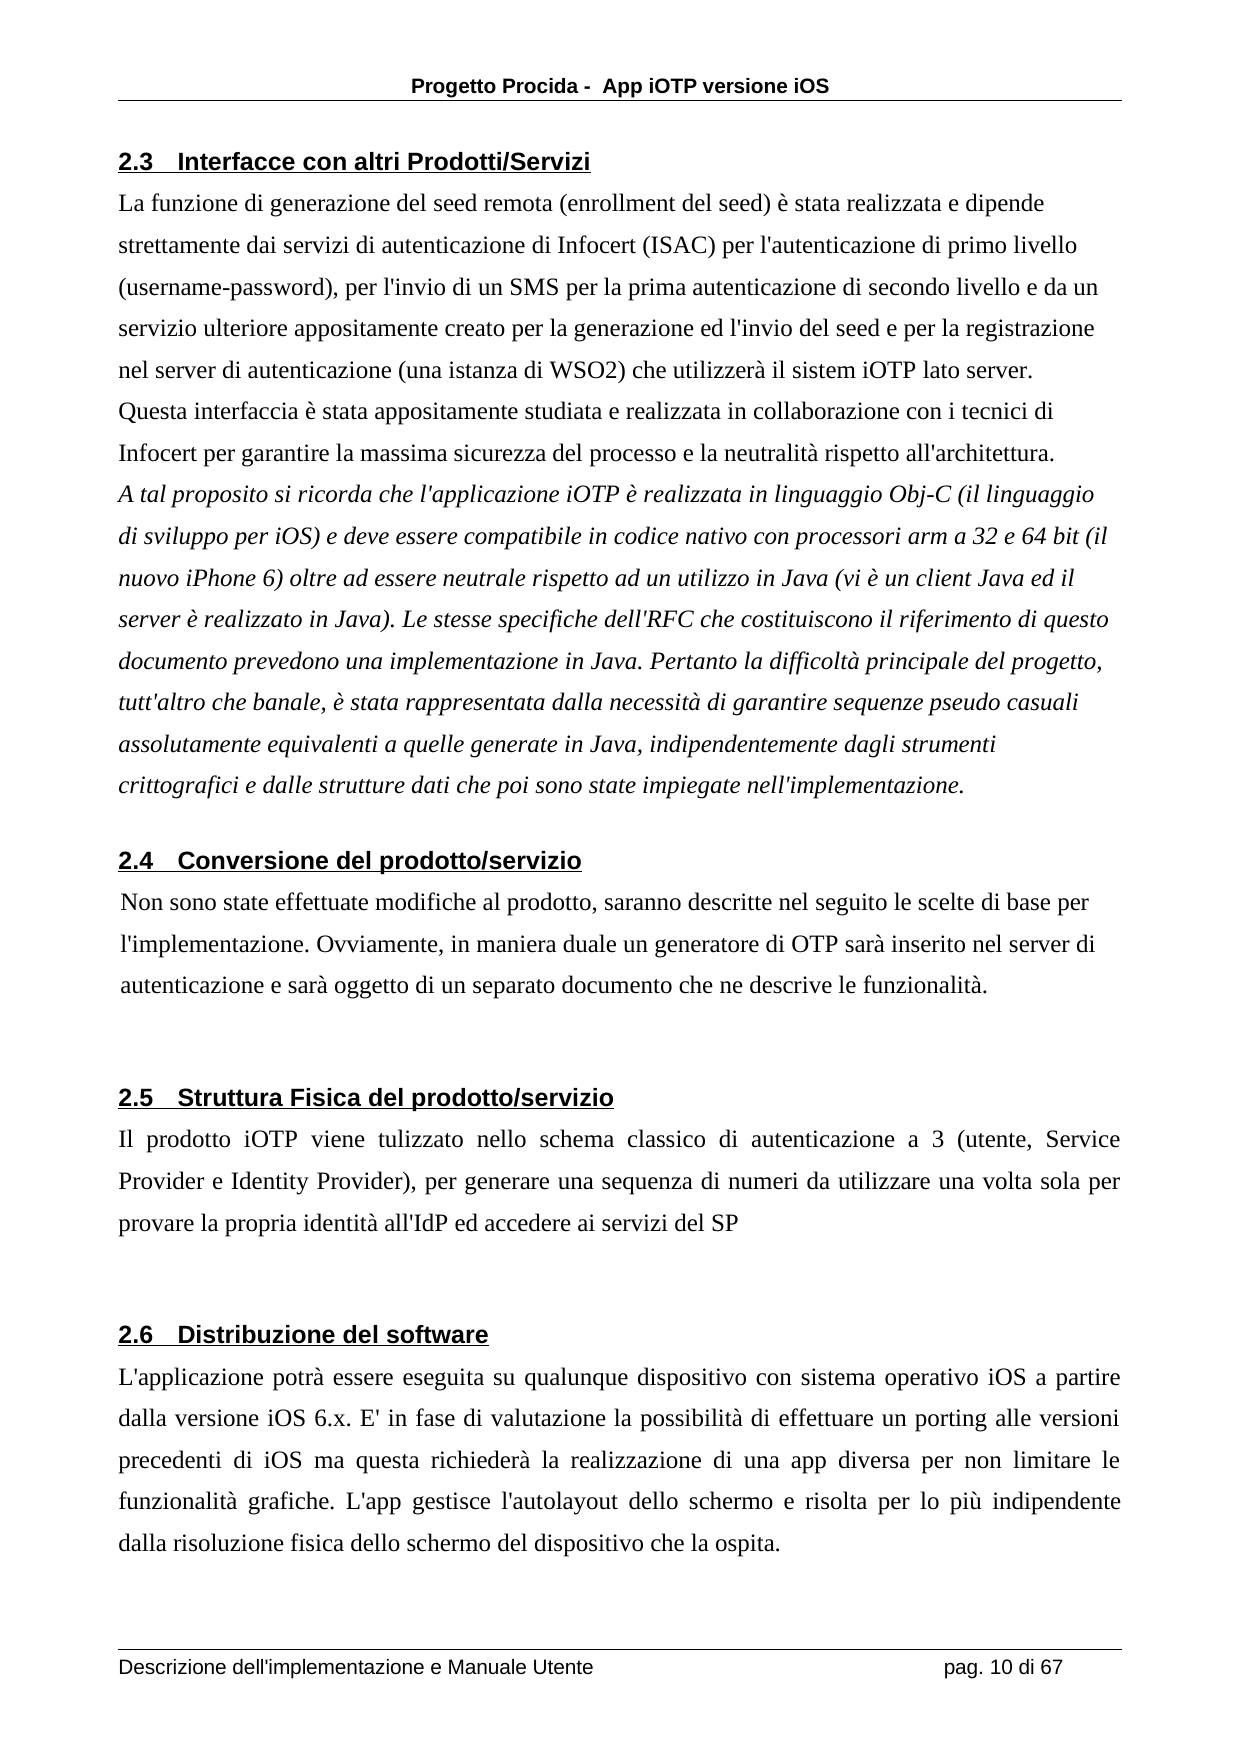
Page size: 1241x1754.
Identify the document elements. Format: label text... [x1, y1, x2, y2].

text La funzione di generazione del seed remota (enrollment del seed) è stata realizzata e dipende strettamente dai servizi di autenticazione di Infocert (ISAC) per l'autenticazione di primo livello (username-password), per l'invio di un SMS per la prima autenticazione di secondo livello e da un servizio ulteriore appositamente creato per la generazione ed l'invio del seed e per la registrazione nel server di autenticazione (una istanza di WSO2) che utilizzerà il sistem iOTP lato server. [118, 189, 1122, 383]
text Il prodotto iOTP viene tulizzato nello schema classico di autenticazione a 3 (utente, Service Provider e Identity Provider), per generare una sequenza di numeri da utilizzare una volta sola per provare la propria identità all'IdP ed accedere ai servizi del SP [118, 1126, 1122, 1236]
text Non sono state effettuate modifiche al prodotto, saranno descritte nel seguito le scelte di base per l'implementazione. Ovviamente, in maniera duale un generatore di OTP sarà inserito nel server di autenticazione e sarà oggetto di un separato documento che ne descrive le funzionalità. [120, 888, 1122, 999]
text L'applicazione potrà essere eseguita su qualunque dispositivo con sistema operativo iOS a partire dalla versione iOS 6.x. E' in fase di valutazione la possibilità di effettuare un porting alle versioni precedenti di iOS ma questa richiederà la realizzazione di una app diversa per non limitare le funzionalità grafiche. L'app gestisce l'autolayout dello schermo e risolta per lo più indipendente dalla risoluzione fisica dello schermo del dispositivo che la ospita. [118, 1363, 1122, 1557]
subtitle Conversione del prodotto/servizio [118, 846, 1122, 874]
text A tal proposito si ricorda che l'applicazione iOTP è realizzata in linguaggio Obj-C (il linguaggio di sviluppo per iOS) e deve essere compatibile in codice nativo con processori arm a 32 e 64 bit (il nuovo iPhone 6) oltre ad essere neutrale rispetto ad un utilizzo in Java (vi è un client Java ed il server è realizzato in Java). Le stesse specifiche dell'RFC che costituiscono il riferimento di questo documento prevedono una implementazione in Java. Pertanto la difficoltà principale del progetto, tutt'altro che banale, è stata rappresentata dalla necessità di garantire sequenze pseudo casuali assolutamente equivalenti a quelle generate in Java, indipendentemente dagli strumenti crittografici e dalle strutture dati che poi sono state impiegate nell'implementazione. [118, 481, 1122, 799]
text Questa interfaccia è stata appositamente studiata e realizzata in collaborazione con i tecnici di Infocert per garantire la massima sicurezza del processo e la neutralità rispetto all'architettura. [118, 397, 1122, 467]
subtitle Interfacce con altri Prodotti/Servizi [118, 148, 1122, 176]
subtitle Struttura Fisica del prodotto/servizio [118, 1084, 1122, 1112]
subtitle Distribuzione del software [118, 1321, 1122, 1349]
